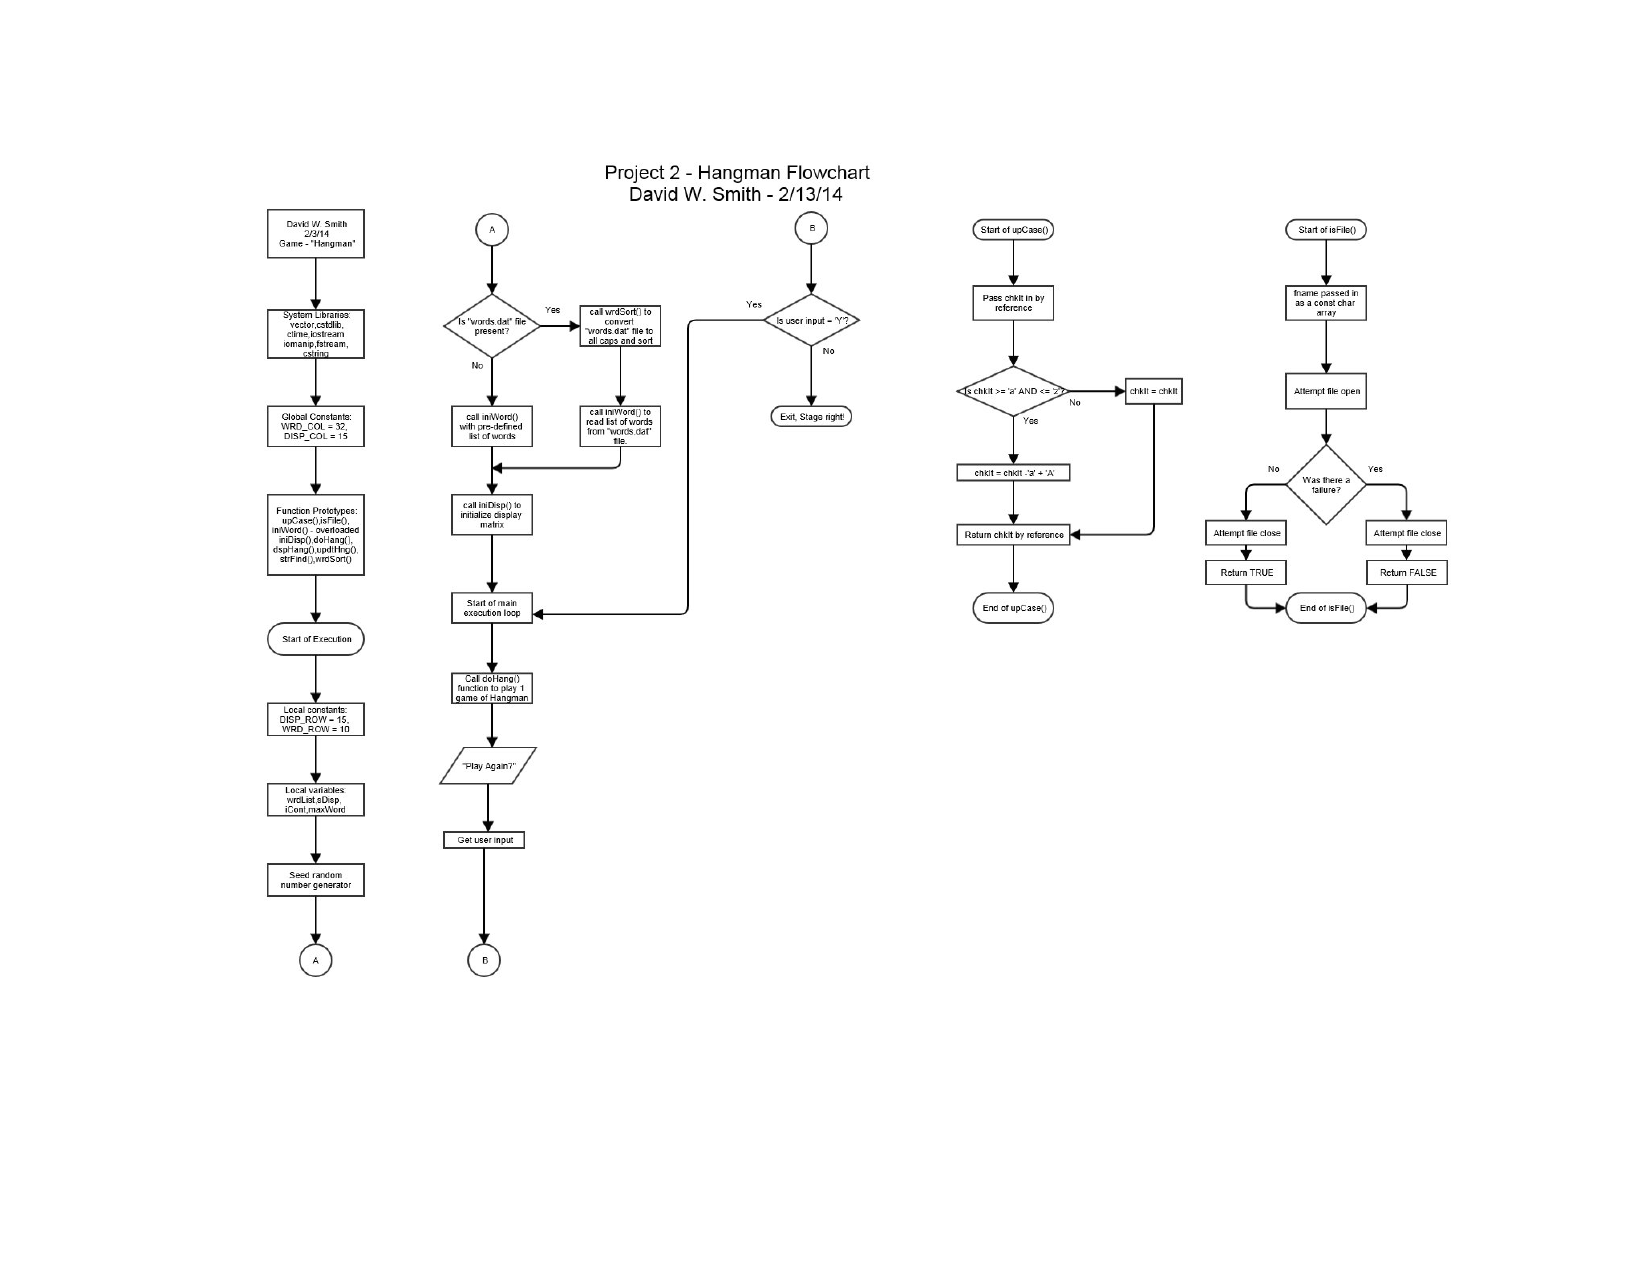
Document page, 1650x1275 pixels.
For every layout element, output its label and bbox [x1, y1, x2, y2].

picture [187, 150, 1463, 992]
